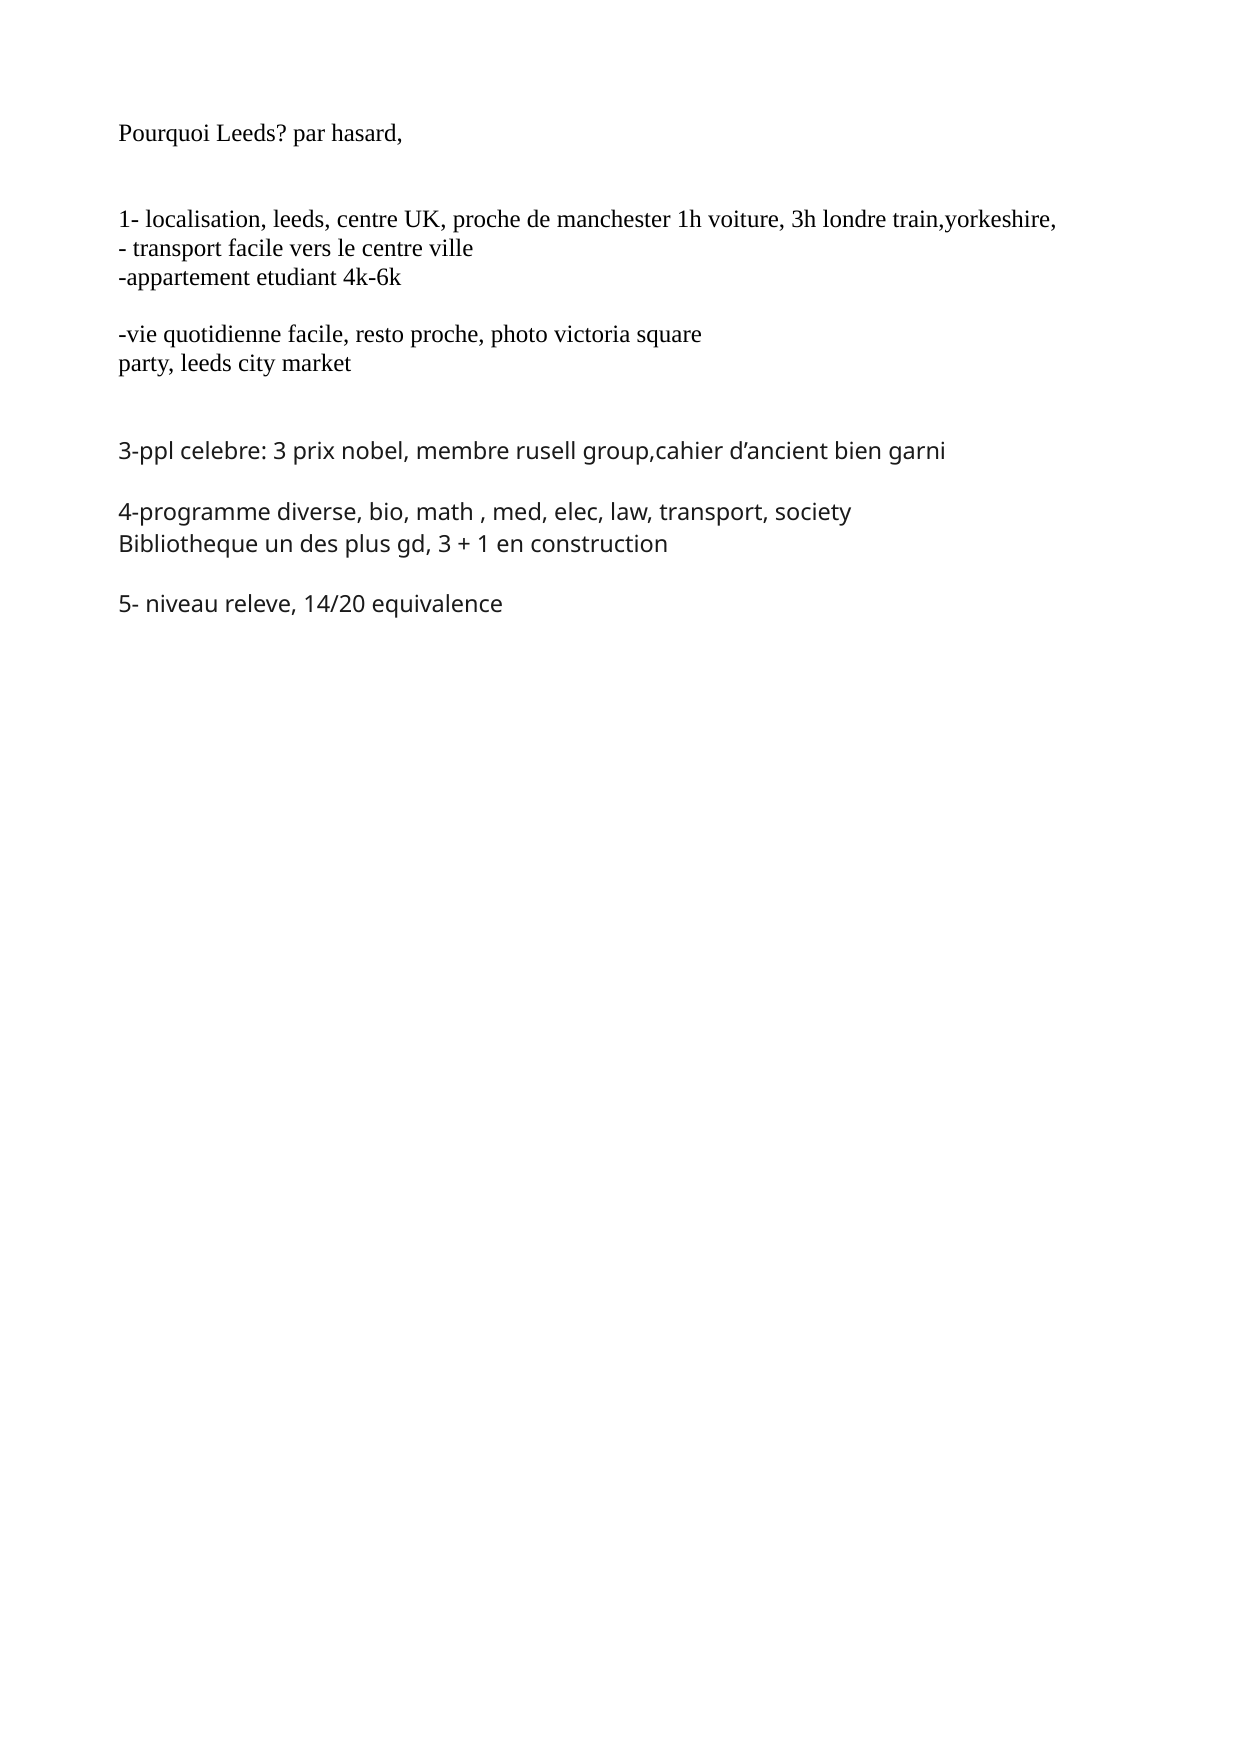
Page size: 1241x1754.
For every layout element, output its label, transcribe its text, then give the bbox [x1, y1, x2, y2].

text -vie quotidienne facile, resto proche, photo victoria square [118, 319, 1122, 348]
text - transport facile vers le centre ville [118, 233, 1122, 262]
text party, leeds city market [118, 348, 1122, 377]
text -appartement etudiant 4k-6k [118, 262, 1122, 291]
text 3-ppl celebre: 3 prix nobel, membre rusell group,cahier d’ancient bien garni [118, 434, 1122, 466]
text Bibliotheque un des plus gd, 3 + 1 en construction [118, 527, 1122, 559]
text 5- niveau releve, 14/20 equivalence [118, 588, 1122, 620]
text Pourquoi Leeds? par hasard, [118, 118, 1122, 147]
text 4-programme diverse, bio, math , med, elec, law, transport, society [118, 495, 1122, 527]
text 1- localisation, leeds, centre UK, proche de manchester 1h voiture, 3h londre train,yorkeshire, [118, 204, 1122, 233]
